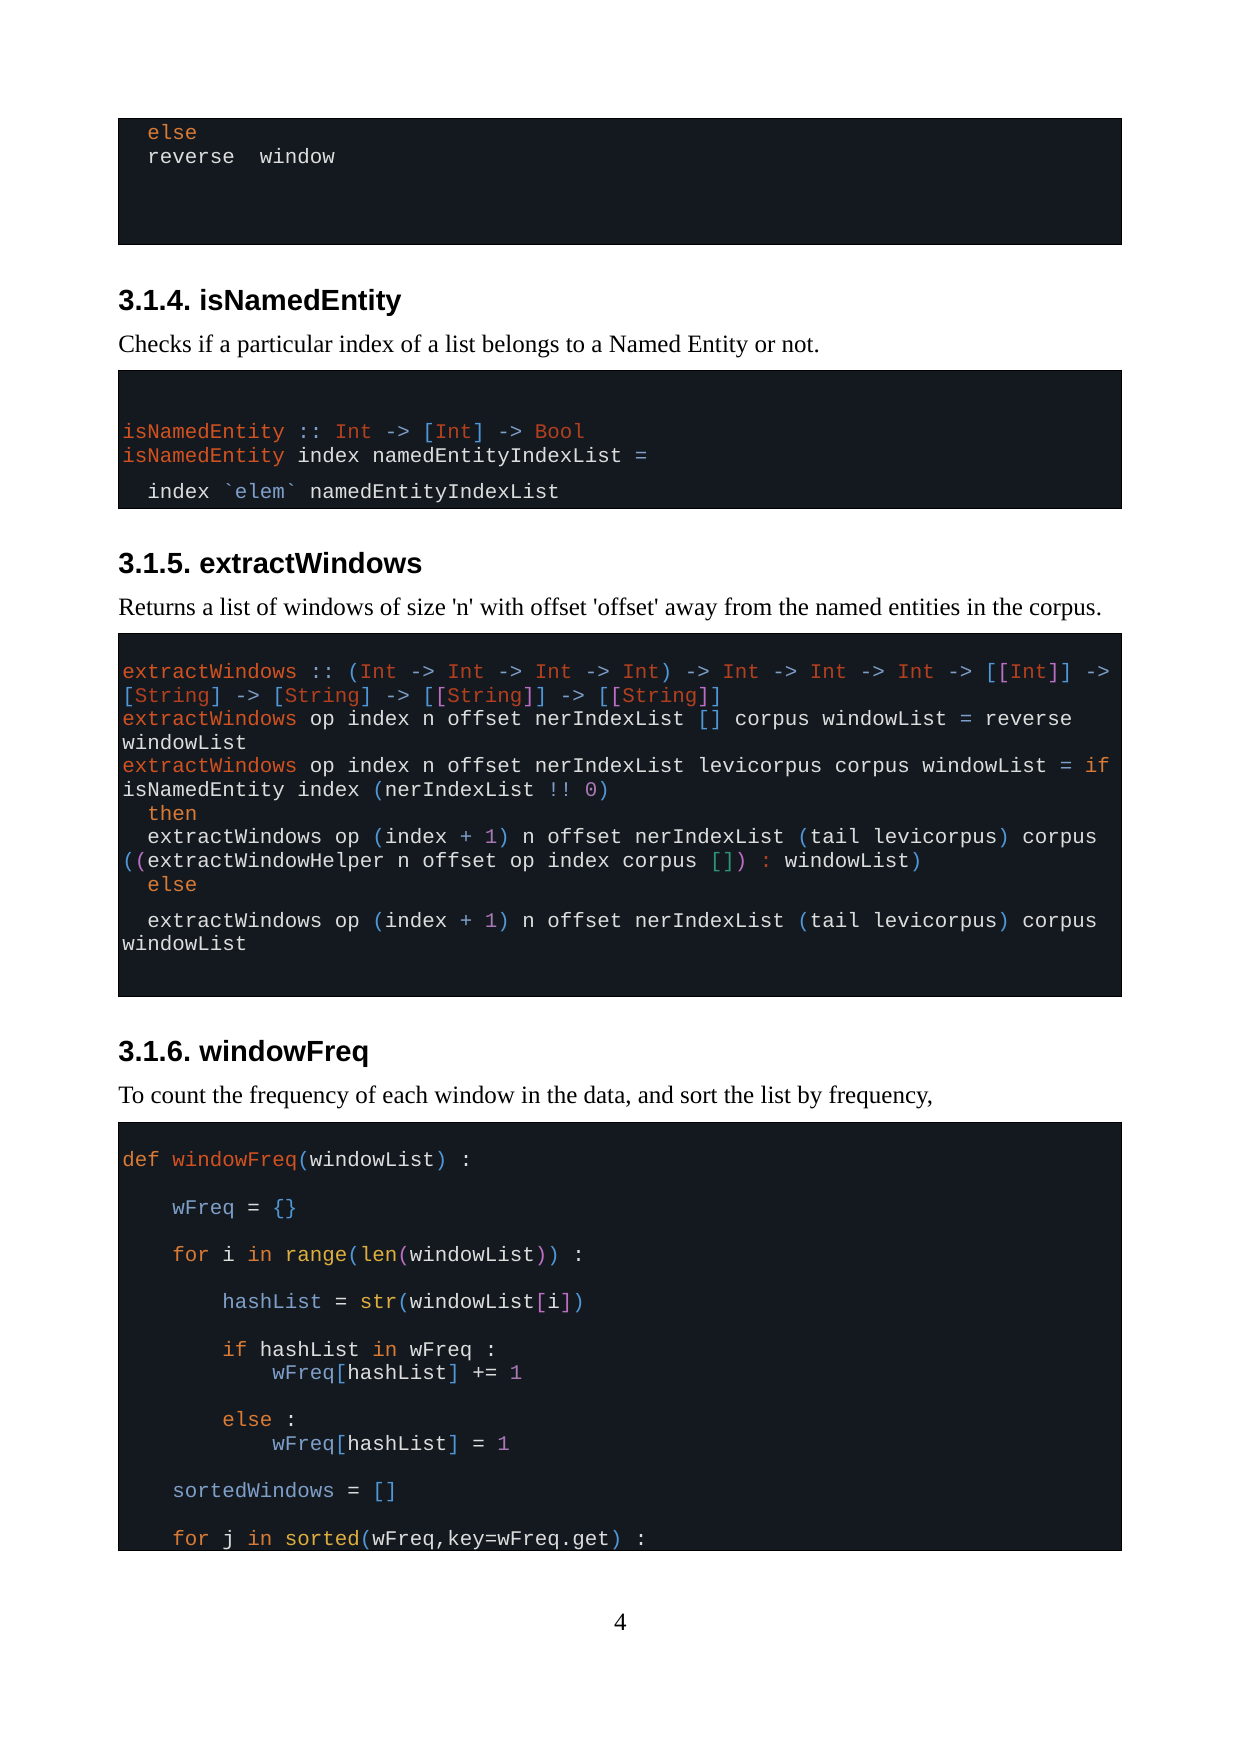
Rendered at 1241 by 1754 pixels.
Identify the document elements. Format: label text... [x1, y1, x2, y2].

text else [119, 870, 1121, 897]
text for j in sorted(wFreq,key=wFreq.get) : [119, 1524, 1121, 1550]
text else [119, 119, 1121, 142]
text if hashList in wFreq : [119, 1334, 1121, 1358]
text hashList = str(windowList[i]) [119, 1287, 1121, 1311]
text To count the frequency of each window in the data, and sort the list by frequency, [118, 1081, 1122, 1109]
subtitle windowFreq [118, 1034, 1122, 1068]
text for i in range(len(windowList)) : [119, 1240, 1121, 1264]
text sortedWindows = [] [119, 1476, 1121, 1500]
text else : [119, 1406, 1121, 1429]
text Checks if a particular index of a list belongs to a Named Entity or not. [118, 329, 1122, 358]
text def windowFreq(windowList) : [119, 1145, 1121, 1169]
text extractWindows op index n offset nerIndexList levicorpus corpus windowList = if isNamedEntity index (nerIndexList !! 0) [119, 752, 1121, 799]
text extractWindows op index n offset nerIndexList [] corpus windowList = reverse windowList [119, 704, 1121, 752]
text reverse window [119, 142, 1121, 169]
text isNamedEntity index namedEntityIndexList = [119, 441, 1121, 469]
text index `elem` namedEntityIndexList [119, 477, 1121, 508]
text wFreq[hashList] += 1 [119, 1358, 1121, 1382]
text extractWindows :: (Int -> Int -> Int -> Int) -> Int -> Int -> Int -> [[Int]] -> [String] -> [String] -> [[String]] -> [[String]] [119, 657, 1121, 704]
subtitle extractWindows [118, 546, 1122, 579]
text wFreq = {} [119, 1193, 1121, 1216]
text extractWindows op (index + 1) n offset nerIndexList (tail levicorpus) corpus ((extractWindowHelper n offset op index corpus []) : windowList) [119, 822, 1121, 870]
subtitle isNamedEntity [118, 283, 1122, 316]
text extractWindows op (index + 1) n offset nerIndexList (tail levicorpus) corpus windowList [119, 906, 1121, 957]
text then [119, 799, 1121, 822]
text wFreq[hashList] = 1 [119, 1429, 1121, 1453]
text Returns a list of windows of size 'n' with offset 'offset' away from the named entities in the corpus. [118, 592, 1122, 621]
text isNamedEntity :: Int -> [Int] -> Bool [119, 417, 1121, 441]
